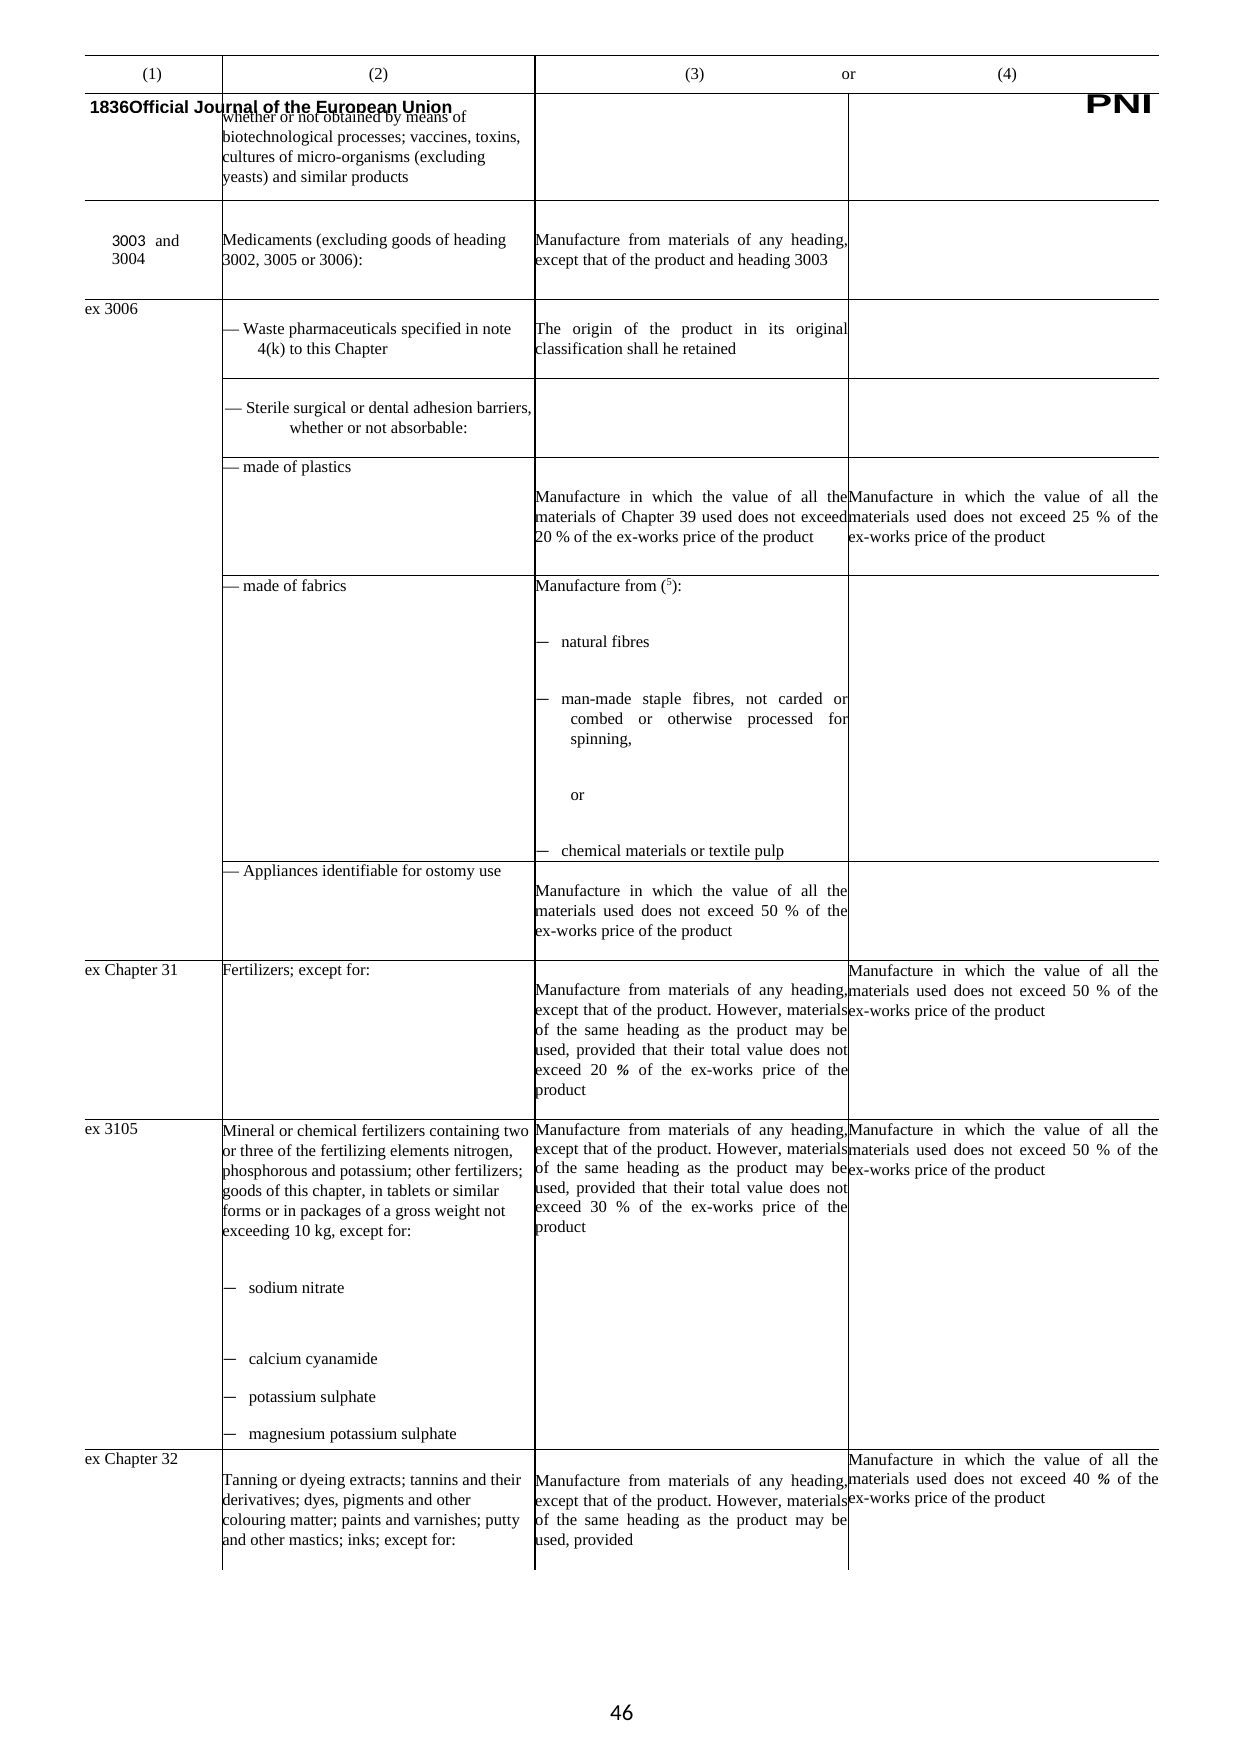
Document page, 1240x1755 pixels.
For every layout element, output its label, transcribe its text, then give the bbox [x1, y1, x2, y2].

table_cell ex Chapter 31 [85, 961, 222, 1118]
table_cell — Waste pharmaceuticals specified in note 4(k) to this Chapter [223, 300, 534, 378]
table_cell Manufacture in which the value of all the materials used does not exceed 50 % of the ex-works price of the product [849, 1120, 1158, 1448]
table_cell and 3004 [85, 201, 222, 299]
table_cell [849, 576, 1158, 861]
table_cell Mineral or chemical fertilizers containing two or three of the fertilizing elements nitrogen, phosphorous and potassium; other fertilizers; goods of this chapter, in tablets or similar forms or in packages of a gross weight not exceeding 10 kg, except for: sodium nitrate calcium cyanamide potassium sulphate magnesium potassium sulphate [223, 1120, 534, 1448]
table_cell Manufacture from materials of any heading, except that of the product and heading 3003 [536, 201, 848, 299]
table_cell Manufacture from materials of any heading, except that of the product. However, materials of the same heading as the product may be used, provided that their total value does not exceed 30 % of the ex-works price of the product [536, 1120, 848, 1448]
table_cell [849, 862, 1158, 959]
table_cell ex Chapter 32 [85, 1450, 222, 1570]
table_cell — Sterile surgical or dental adhesion barriers, whether or not absorbable: [223, 379, 534, 457]
table_cell [849, 94, 1158, 200]
table_cell Fertilizers; except for: [223, 961, 534, 1118]
table_cell whether or not obtained by means of biotechnological processes; vaccines, toxins, cultures of micro-organisms (excluding yeasts) and similar products [223, 113, 534, 200]
table_cell Manufacture from materials of any heading, except that of the product. However, materials of the same heading as the product may be used, provided that their total value does not exceed 20 % of the ex-works price of the product [536, 961, 848, 1118]
table_cell The origin of the product in its original classification shall he retained [536, 300, 848, 378]
table_cell ex 3006 [85, 300, 222, 959]
table_cell [536, 379, 848, 457]
table_cell — made of plastics [223, 458, 534, 575]
table_header (1) [85, 56, 222, 92]
table_cell Manufacture in which the value of all the materials of Chapter 39 used does not exceed 20 % of the ex-works price of the product [536, 458, 848, 575]
table_cell — Appliances identifiable for ostomy use [223, 862, 534, 959]
table_cell [849, 201, 1158, 299]
table_cell Manufacture from (5): natural fibres man-made staple fibres, not carded or combed or otherwise processed for spinning, or chemical materials or textile pulp [536, 576, 848, 861]
table_cell Medicaments (excluding goods of heading 3002, 3005 or 3006): [223, 201, 534, 299]
table_cell Manufacture in which the value of all the materials used does not exceed 50 % of the ex-works price of the product [536, 862, 848, 959]
table_header (3) or (4) [536, 56, 1158, 92]
table_cell [849, 379, 1158, 457]
table_cell [85, 94, 222, 200]
table_cell Tanning or dyeing extracts; tannins and their derivatives; dyes, pigments and other colouring matter; paints and varnishes; putty and other mastics; inks; except for: [223, 1450, 534, 1570]
table_cell [536, 113, 848, 200]
table_cell — made of fabrics [223, 576, 534, 861]
table_header (2) [223, 56, 534, 88]
table_cell Manufacture in which the value of all the materials used does not exceed 25 % of the ex-works price of the product [849, 458, 1158, 575]
table_cell ex 3105 [85, 1120, 222, 1448]
table_cell Manufacture from materials of any heading, except that of the product. However, materials of the same heading as the product may be used, provided [536, 1450, 848, 1570]
table_cell Manufacture in which the value of all the materials used does not exceed 50 % of the ex-works price of the product [849, 961, 1158, 1118]
table_cell Manufacture in which the value of all the materials used does not exceed 40 % of the ex-works price of the product [849, 1450, 1158, 1570]
table_cell [849, 300, 1158, 378]
